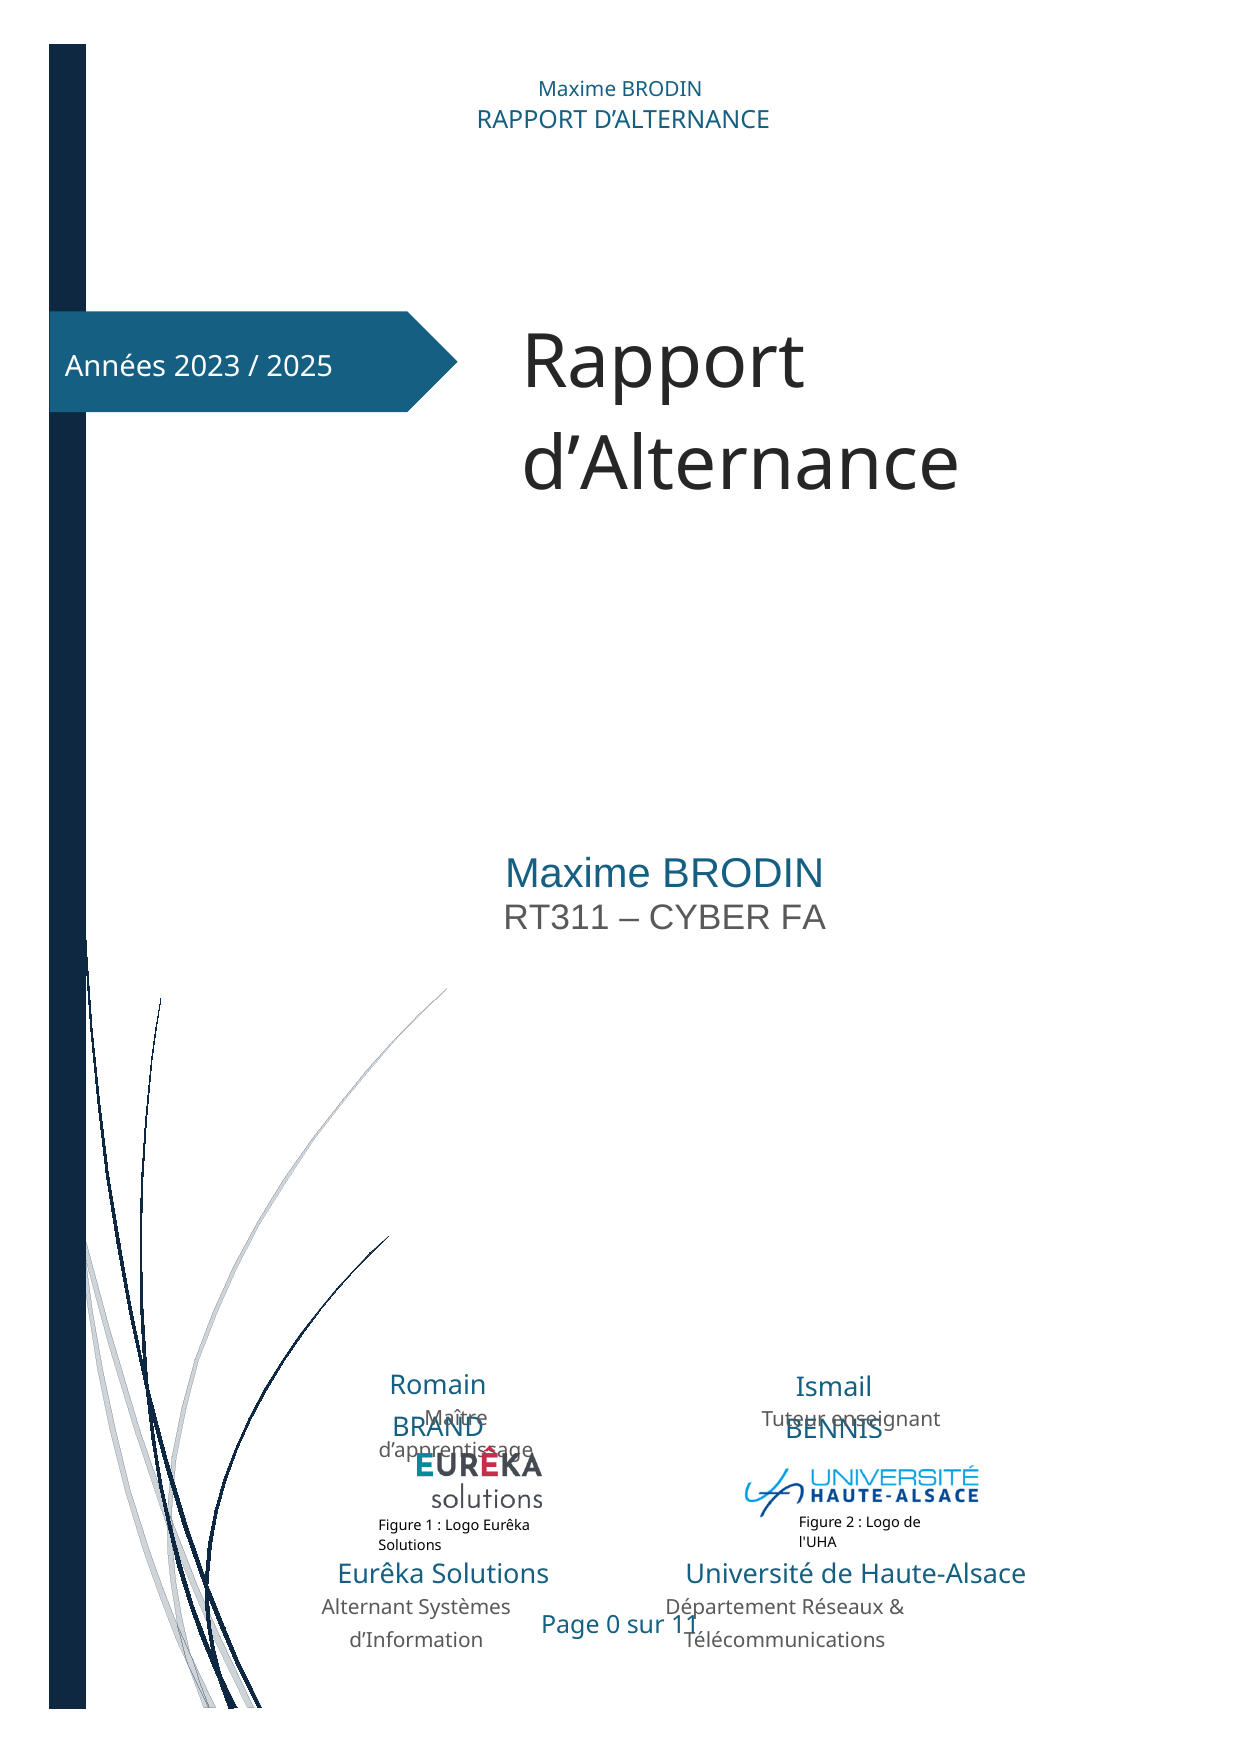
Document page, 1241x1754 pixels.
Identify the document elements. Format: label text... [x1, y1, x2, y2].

text RT311 – Cyber FA [479, 896, 849, 937]
text Rapport d’Alternance [521, 307, 1078, 511]
text Maxime BRODIN [479, 848, 849, 896]
